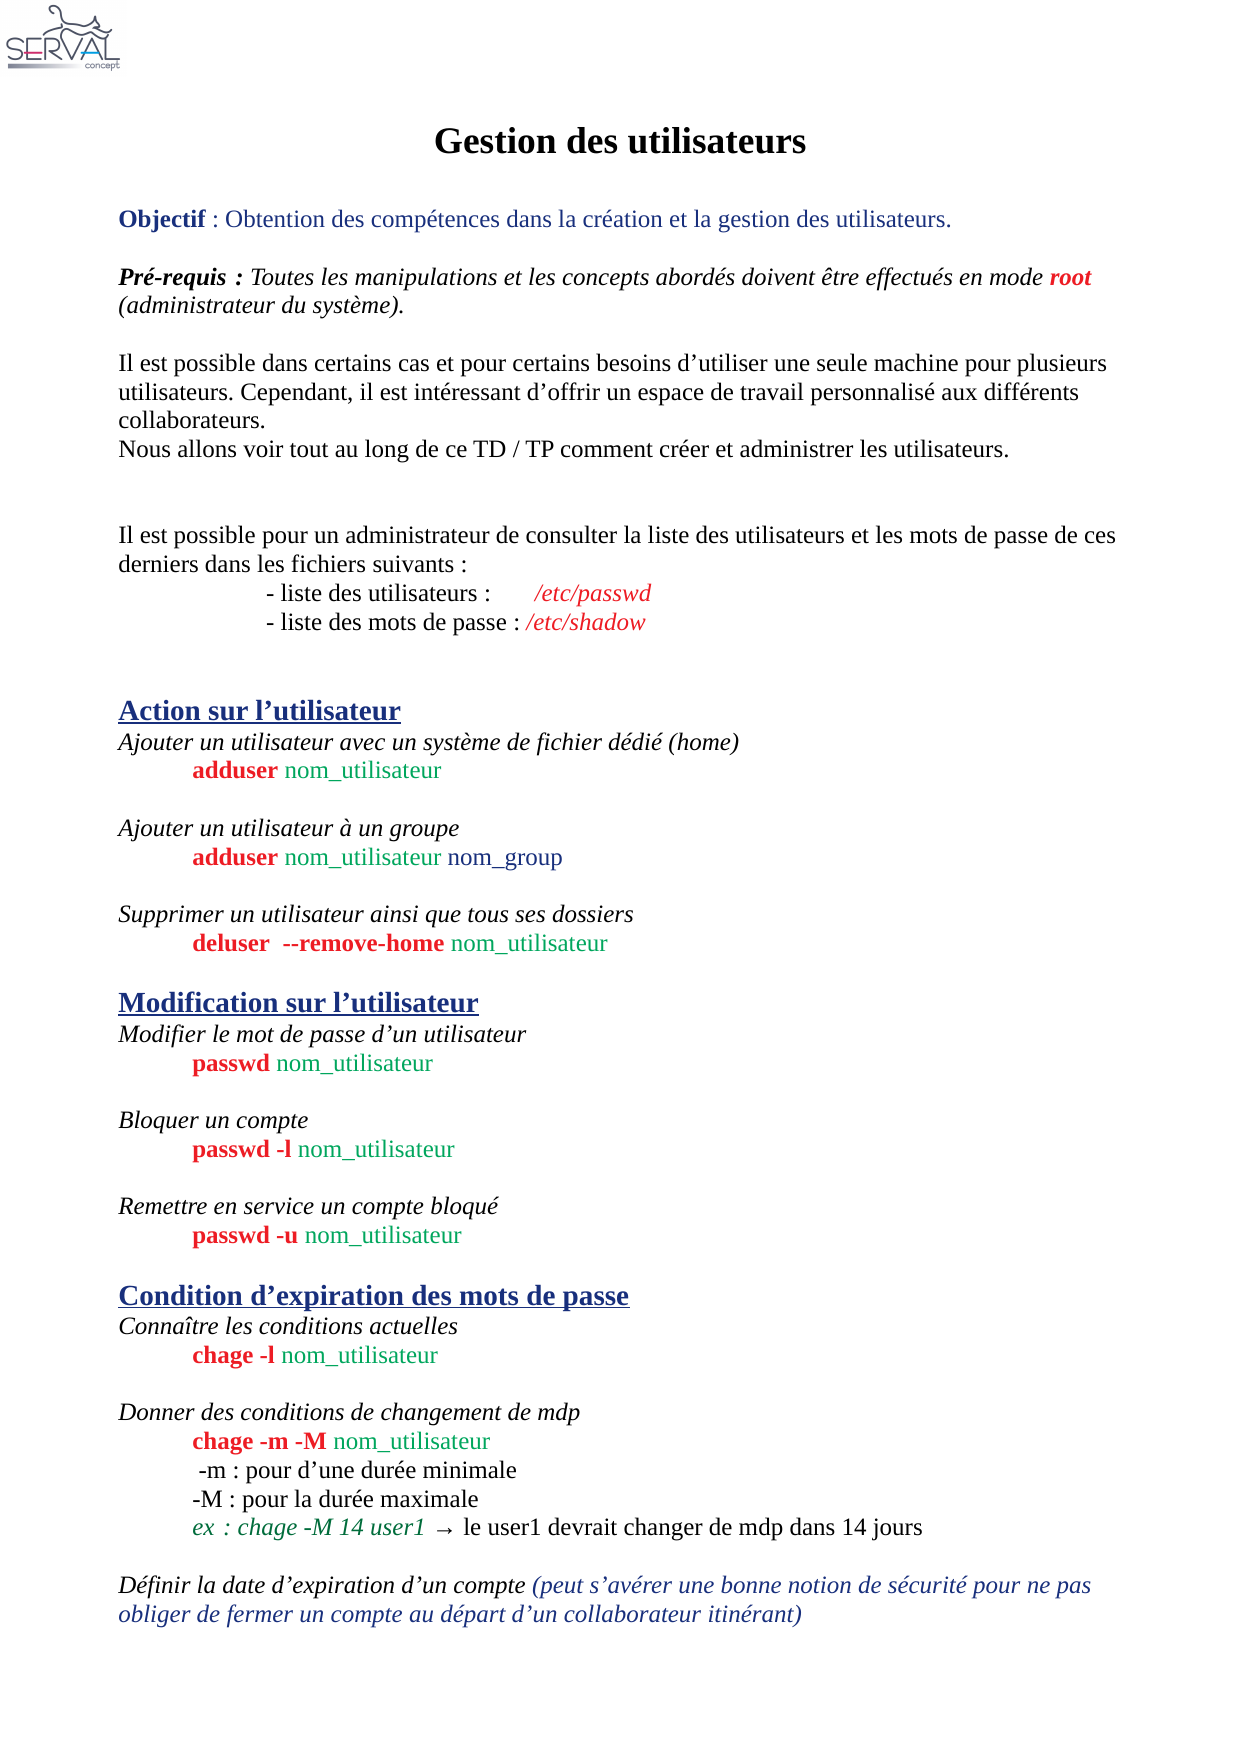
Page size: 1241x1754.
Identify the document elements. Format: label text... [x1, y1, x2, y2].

text -m : pour d’une durée minimale [118, 1455, 1122, 1484]
text Il est possible pour un administrateur de consulter la liste des utilisateurs et les mots de passe de ces derniers dans les fichiers suivants : [118, 521, 1122, 578]
text Nous allons voir tout au long de ce TD / TP comment créer et administrer les utilisateurs. [118, 434, 1122, 463]
text deluser --remove-home nom_utilisateur [118, 928, 1122, 957]
text - liste des utilisateurs : /etc/passwd [118, 578, 1122, 607]
text Modification sur l’utilisateur [118, 985, 1122, 1019]
text Définir la date d’expiration d’un compte (peut s’avérer une bonne notion de sécurité pour ne pas obliger de fermer un compte au départ d’un collaborateur itinérant) [118, 1570, 1122, 1627]
text Ajouter un utilisateur avec un système de fichier dédié (home) [118, 727, 1122, 755]
text -M : pour la durée maximale [118, 1484, 1122, 1512]
text passwd -l nom_utilisateur [118, 1134, 1122, 1163]
text Modifier le mot de passe d’un utilisateur [118, 1019, 1122, 1048]
text Il est possible dans certains cas et pour certains besoins d’utiliser une seule machine pour plusieurs utilisateurs. Cependant, il est intéressant d’offrir un espace de travail personnalisé aux différents collaborateurs. [118, 348, 1122, 434]
text Ajouter un utilisateur à un groupe [118, 813, 1122, 842]
text chage -l nom_utilisateur [118, 1340, 1122, 1369]
text chage -m -M nom_utilisateur [118, 1426, 1122, 1455]
text Supprimer un utilisateur ainsi que tous ses dossiers [118, 899, 1122, 928]
text Connaître les conditions actuelles [118, 1311, 1122, 1340]
text adduser nom_utilisateur nom_group [118, 842, 1122, 870]
text Action sur l’utilisateur [118, 693, 1122, 727]
text passwd -u nom_utilisateur [118, 1220, 1122, 1249]
text passwd nom_utilisateur [118, 1048, 1122, 1076]
text ex : chage -M 14 user1 → le user1 devrait changer de mdp dans 14 jours [118, 1512, 1122, 1541]
picture [0, 0, 127, 77]
text adduser nom_utilisateur [118, 755, 1122, 784]
text Donner des conditions de changement de mdp [118, 1397, 1122, 1426]
text Objectif : Obtention des compétences dans la création et la gestion des utilisateurs. [118, 204, 1122, 233]
text Pré-requis : Toutes les manipulations et les concepts abordés doivent être effectués en mode root (administrateur du système). [118, 262, 1122, 319]
text Bloquer un compte [118, 1105, 1122, 1134]
text Condition d’expiration des mots de passe [118, 1278, 1122, 1311]
text - liste des mots de passe : /etc/shadow [118, 607, 1122, 636]
text Gestion des utilisateurs [118, 118, 1122, 161]
text Remettre en service un compte bloqué [118, 1191, 1122, 1220]
